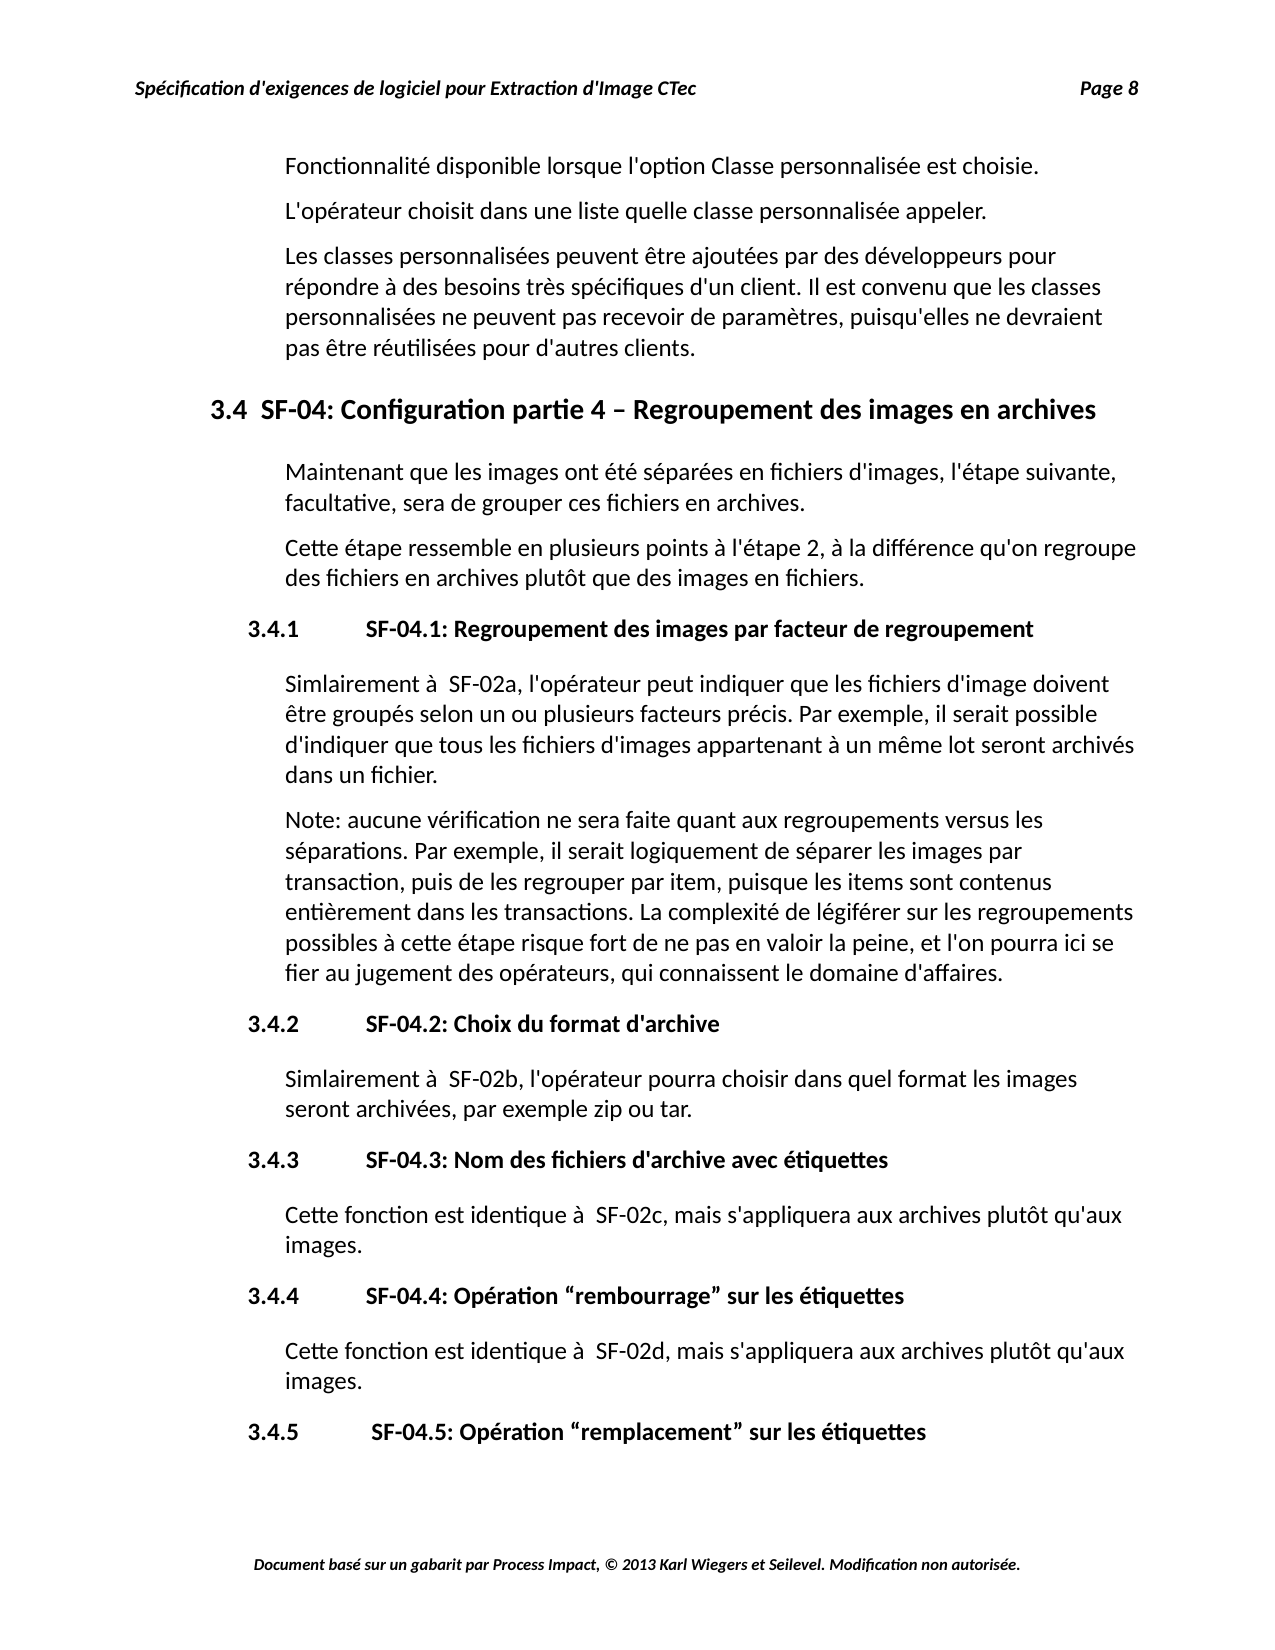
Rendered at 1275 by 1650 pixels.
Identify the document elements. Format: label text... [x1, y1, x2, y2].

list Simlairement à SF-02b, l'opérateur pourra choisir dans quel format les images seront archivées, par exemple zip ou tar. [247, 1063, 1140, 1124]
subtitle SF-04: Configuration partie 4 – Regroupement des images en archives [210, 391, 1140, 427]
list Note: aucune vérification ne sera faite quant aux regroupements versus les séparations. Par exemple, il serait logiquement de séparer les images par transaction, puis de les regrouper par item, puisque les items sont contenus entièrement dans les transactions. La complexité de légiférer sur les regroupements possibles à cette étape risque fort de ne pas en valoir la peine, et l'on pourra ici se fier au jugement des opérateurs, qui connaissent le domaine d'affaires. [247, 804, 1140, 988]
list Fonctionnalité disponible lorsque l'option Classe personnalisée est choisie. [247, 150, 1140, 181]
list Maintenant que les images ont été séparées en fichiers d'images, l'étape suivante, facultative, sera de grouper ces fichiers en archives. [247, 456, 1140, 517]
list Simlairement à SF-02a, l'opérateur peut indiquer que les fichiers d'image doivent être groupés selon un ou plusieurs facteurs précis. Par exemple, il serait possible d'indiquer que tous les fichiers d'images appartenant à un même lot seront archivés dans un fichier. [247, 668, 1140, 790]
list L'opérateur choisit dans une liste quelle classe personnalisée appeler. [247, 195, 1140, 226]
list Cette fonction est identique à SF-02d, mais s'appliquera aux archives plutôt qu'aux images. [247, 1335, 1140, 1396]
list Cette fonction est identique à SF-02c, mais s'appliquera aux archives plutôt qu'aux images. [247, 1199, 1140, 1260]
subtitle SF-04.2: Choix du format d'archive [247, 1013, 1140, 1038]
subtitle SF-04.3: Nom des fichiers d'archive avec étiquettes [247, 1149, 1140, 1174]
subtitle SF-04.5: Opération “remplacement” sur les étiquettes [247, 1421, 1140, 1446]
list Cette étape ressemble en plusieurs points à l'étape 2, à la différence qu'on regroupe des fichiers en archives plutôt que des images en fichiers. [247, 532, 1140, 593]
list Les classes personnalisées peuvent être ajoutées par des développeurs pour répondre à des besoins très spécifiques d'un client. Il est convenu que les classes personnalisées ne peuvent pas recevoir de paramètres, puisqu'elles ne devraient pas être réutilisées pour d'autres clients. [247, 240, 1140, 362]
subtitle SF-04.1: Regroupement des images par facteur de regroupement [247, 618, 1140, 643]
subtitle SF-04.4: Opération “rembourrage” sur les étiquettes [247, 1285, 1140, 1310]
